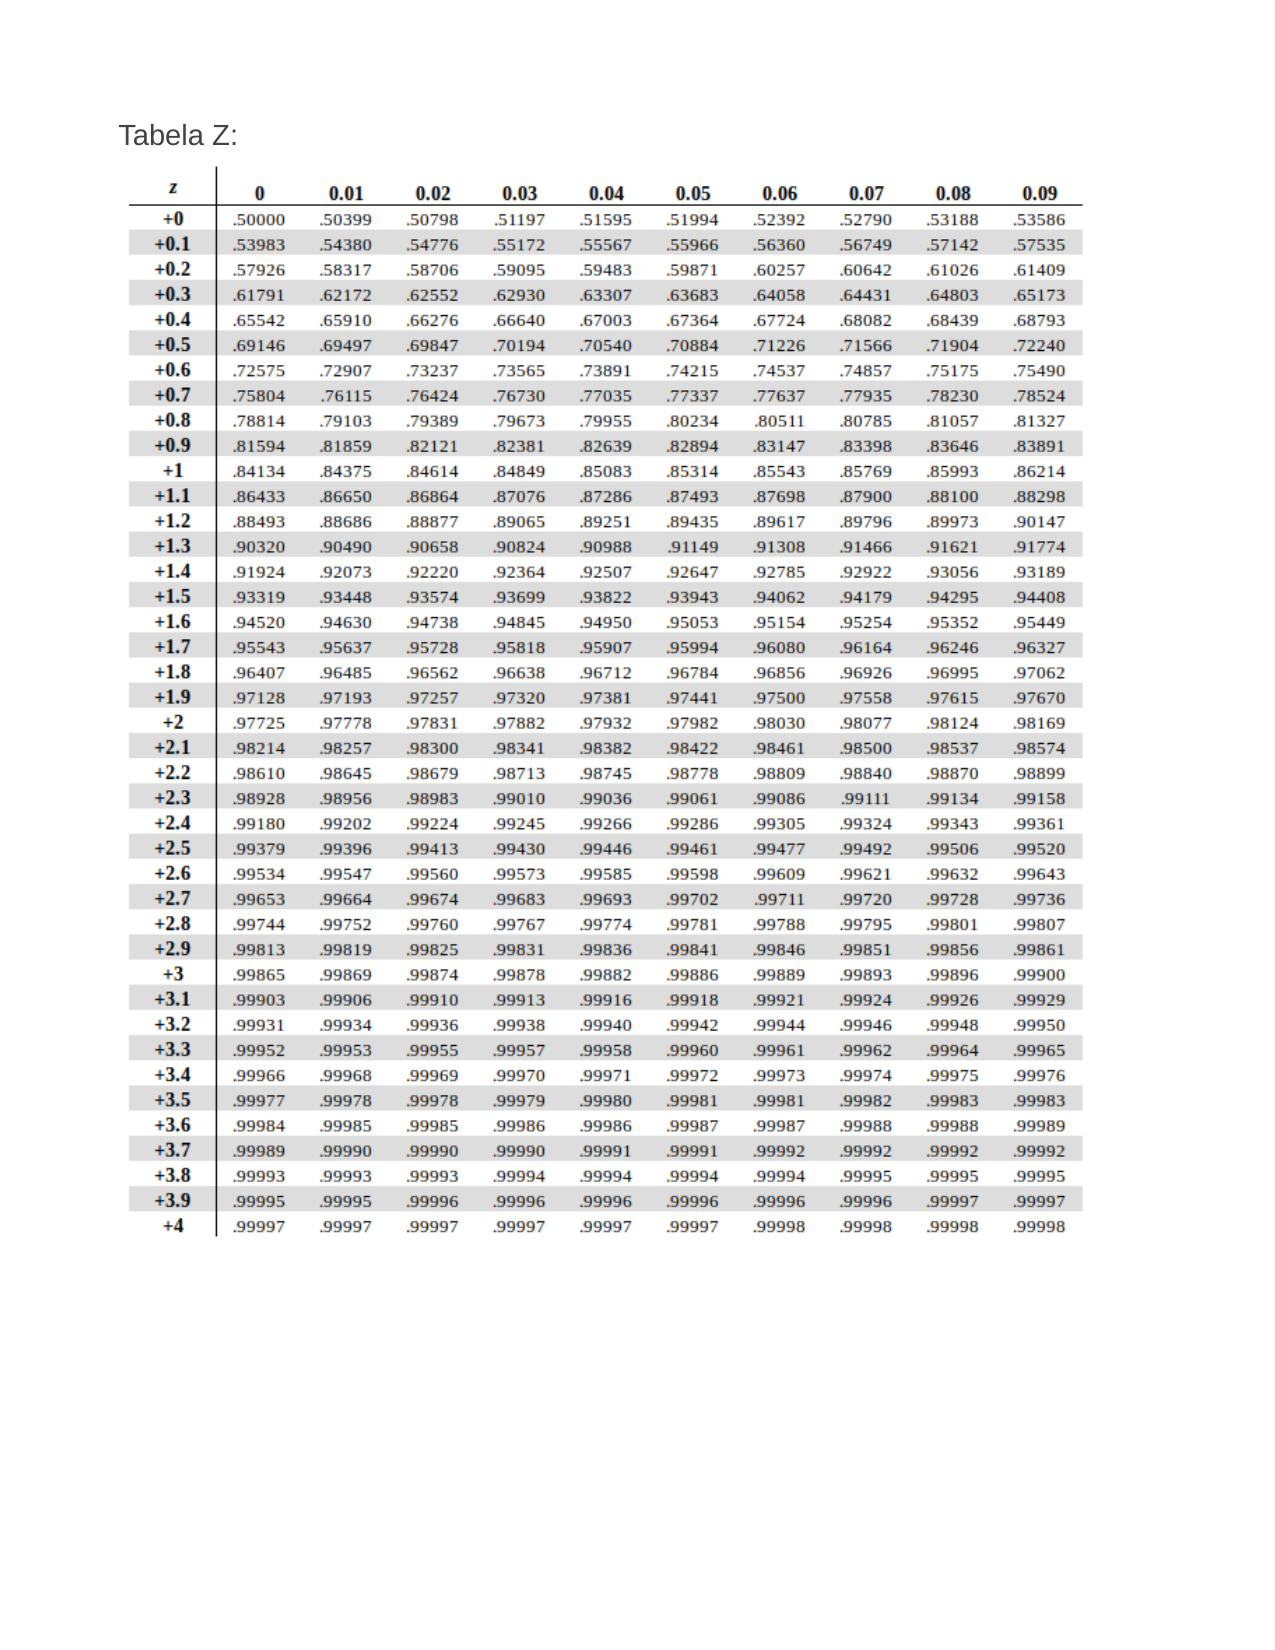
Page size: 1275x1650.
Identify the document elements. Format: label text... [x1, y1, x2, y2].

subtitle Tabela Z: [118, 118, 1157, 1244]
picture [118, 164, 1094, 1245]
